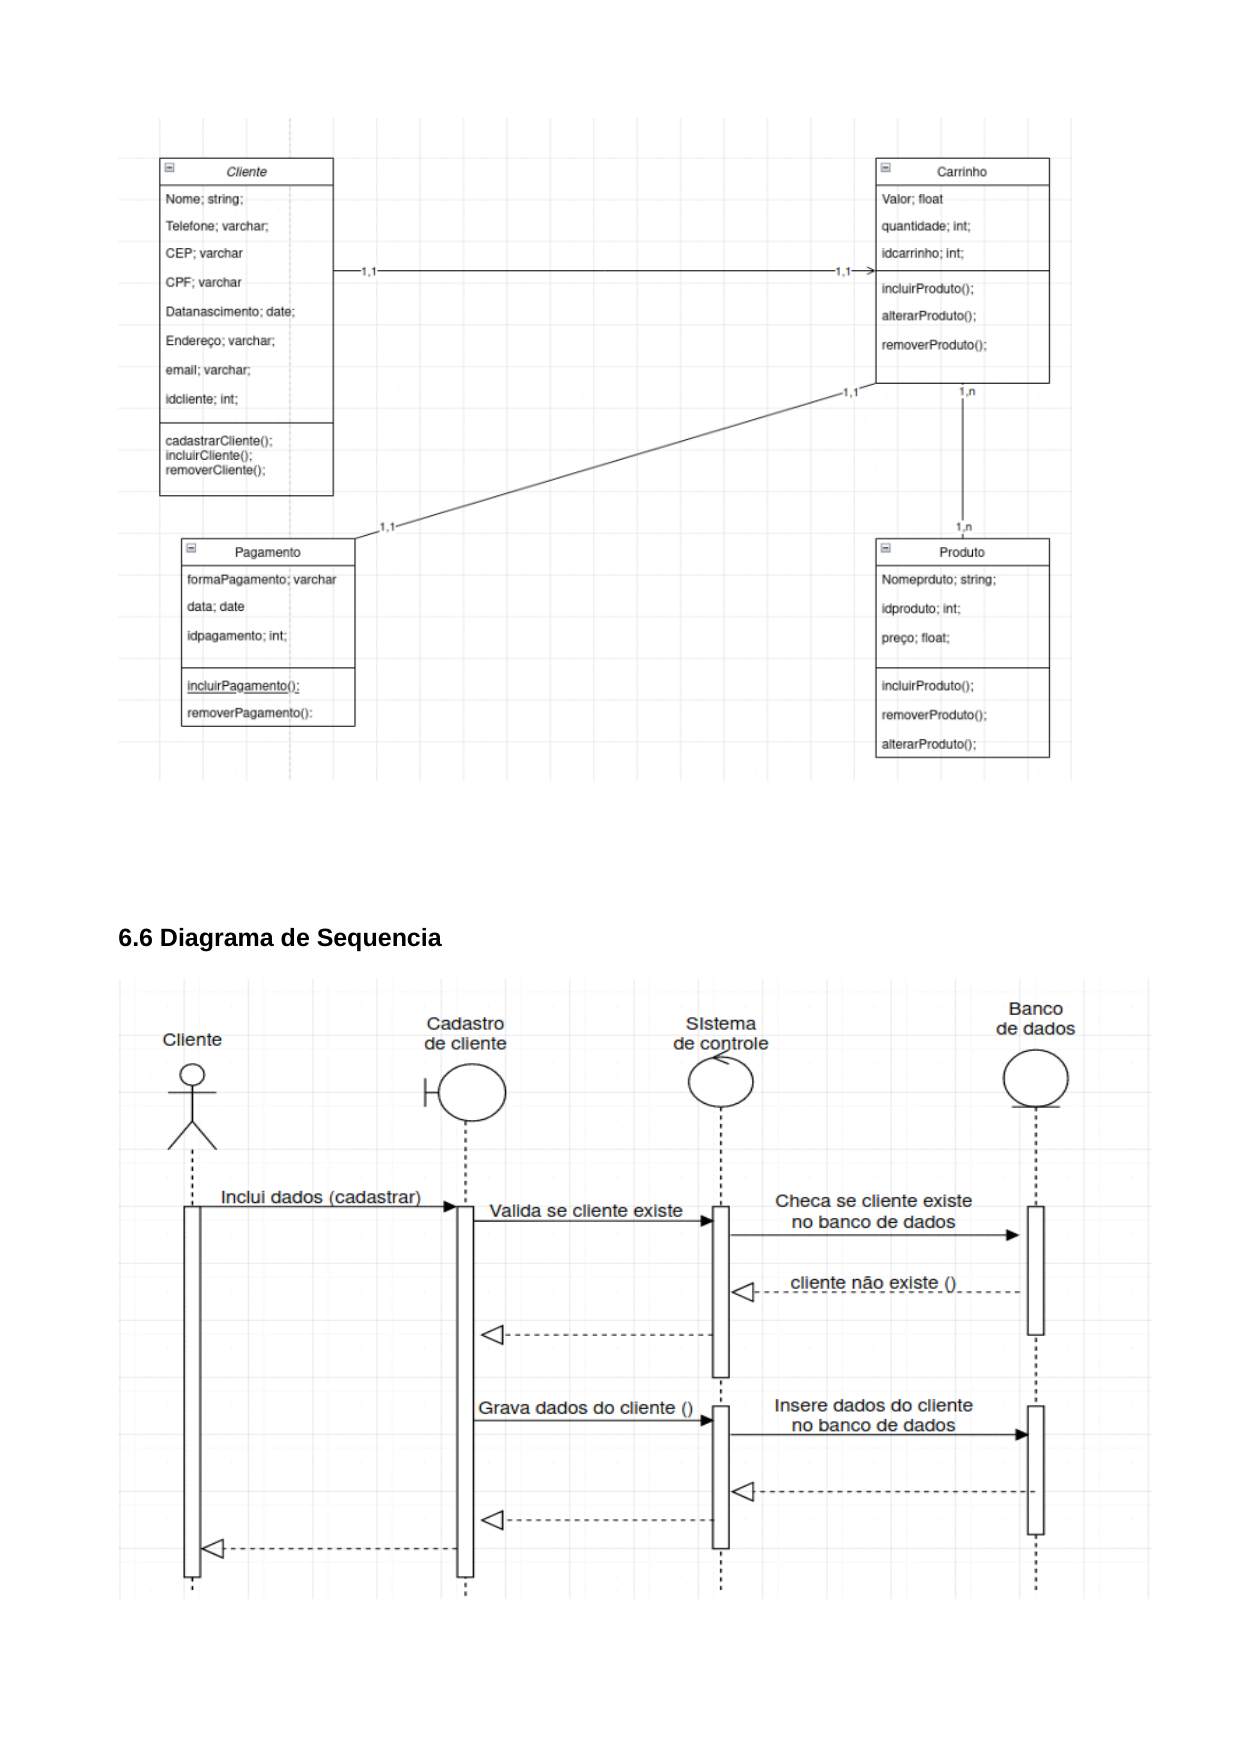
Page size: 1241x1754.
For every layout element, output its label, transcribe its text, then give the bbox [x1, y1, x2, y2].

text 6.6 Diagrama de Sequencia [118, 923, 1122, 952]
